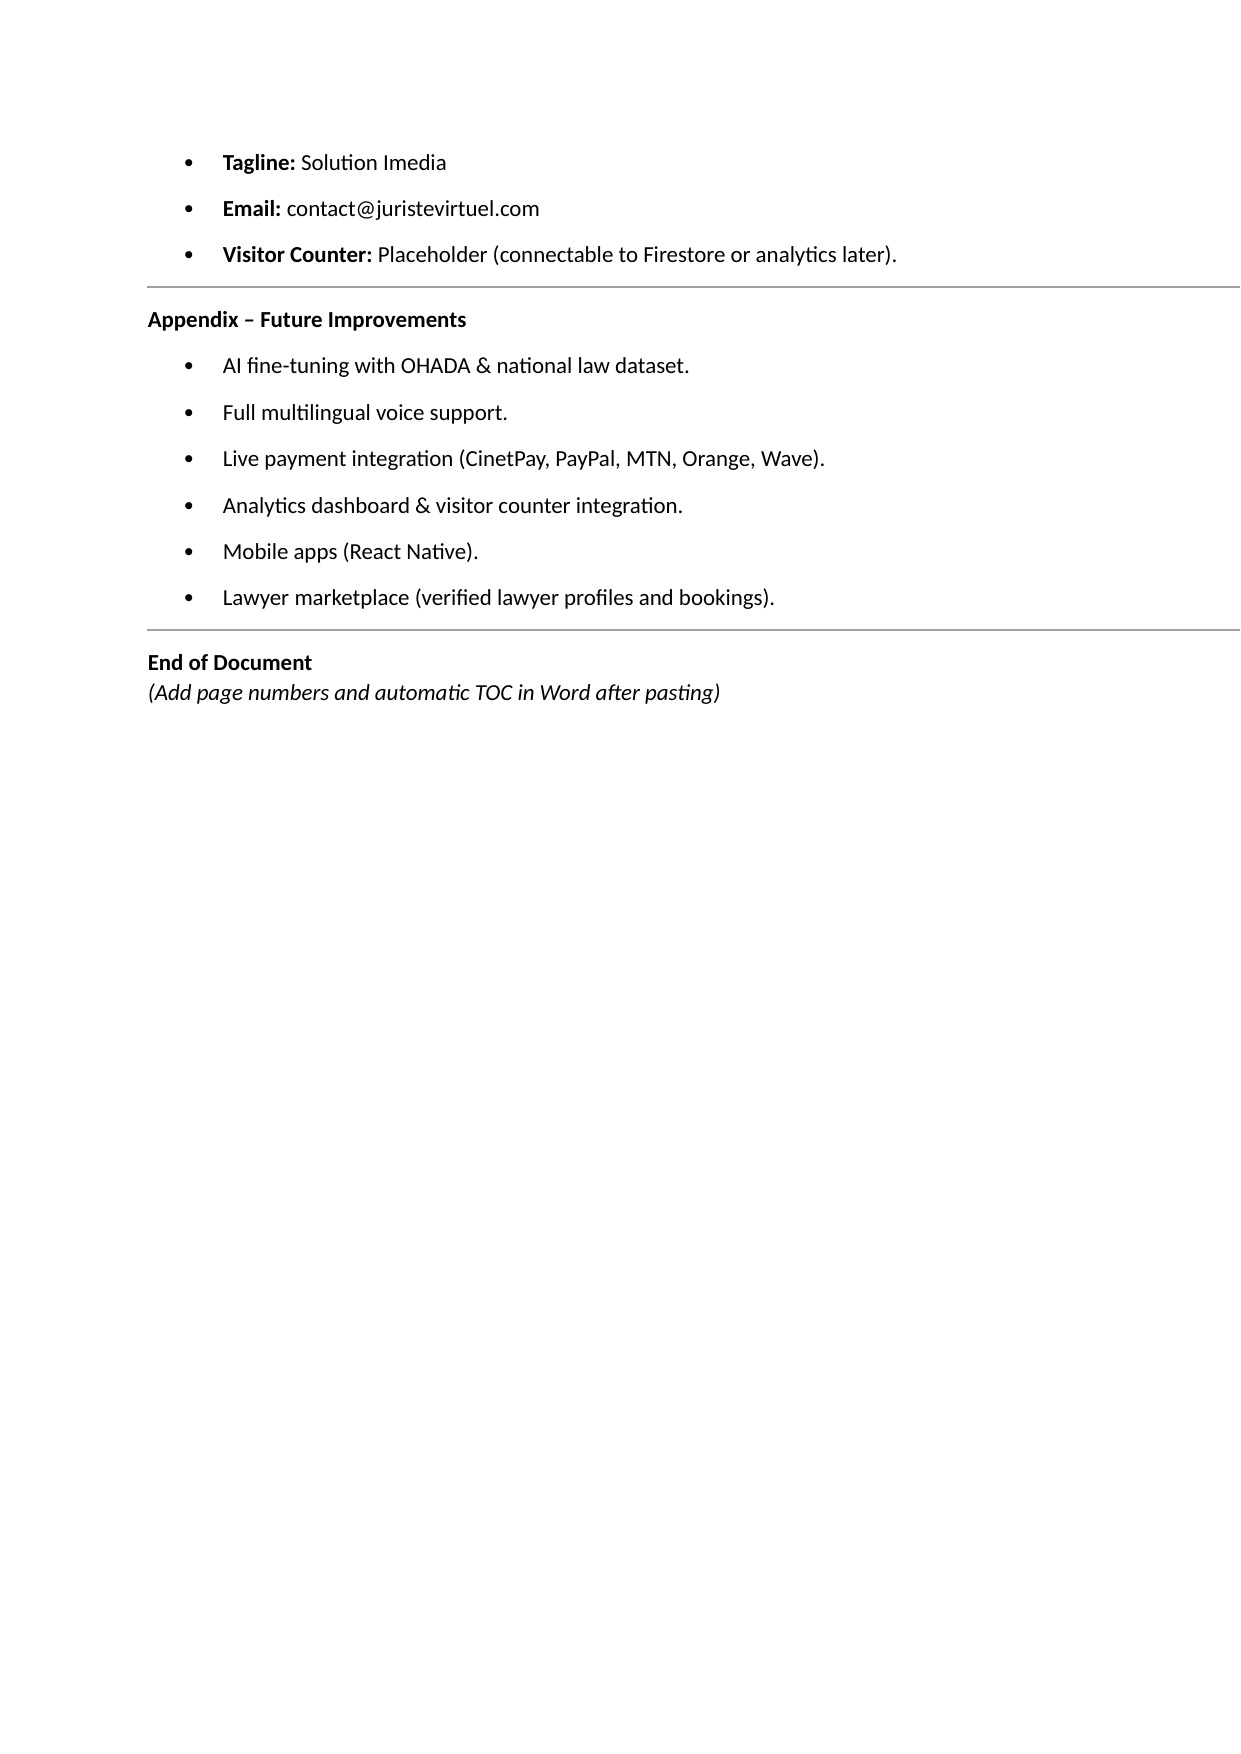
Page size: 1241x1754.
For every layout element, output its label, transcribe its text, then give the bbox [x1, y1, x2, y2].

text Appendix – Future Improvements [148, 305, 1093, 333]
list AI fine-tuning with OHADA & national law dataset. [185, 352, 1093, 380]
list Full multilingual voice support. [185, 398, 1093, 426]
list Analytics dashboard & visitor counter integration. [185, 491, 1093, 519]
list Email: contact@juristevirtuel.com [185, 194, 1093, 222]
list Tagline: Solution Imedia [185, 148, 1093, 176]
list Visitor Counter: Placeholder (connectable to Firestore or analytics later). [185, 240, 1093, 268]
list Mobile apps (React Native). [185, 537, 1093, 565]
list Live payment integration (CinetPay, PayPal, MTN, Orange, Wave). [185, 444, 1093, 472]
text End of Document (Add page numbers and automatic TOC in Word after pasting) [148, 648, 1093, 706]
list Lawyer marketplace (verified lawyer profiles and bookings). [185, 583, 1093, 611]
